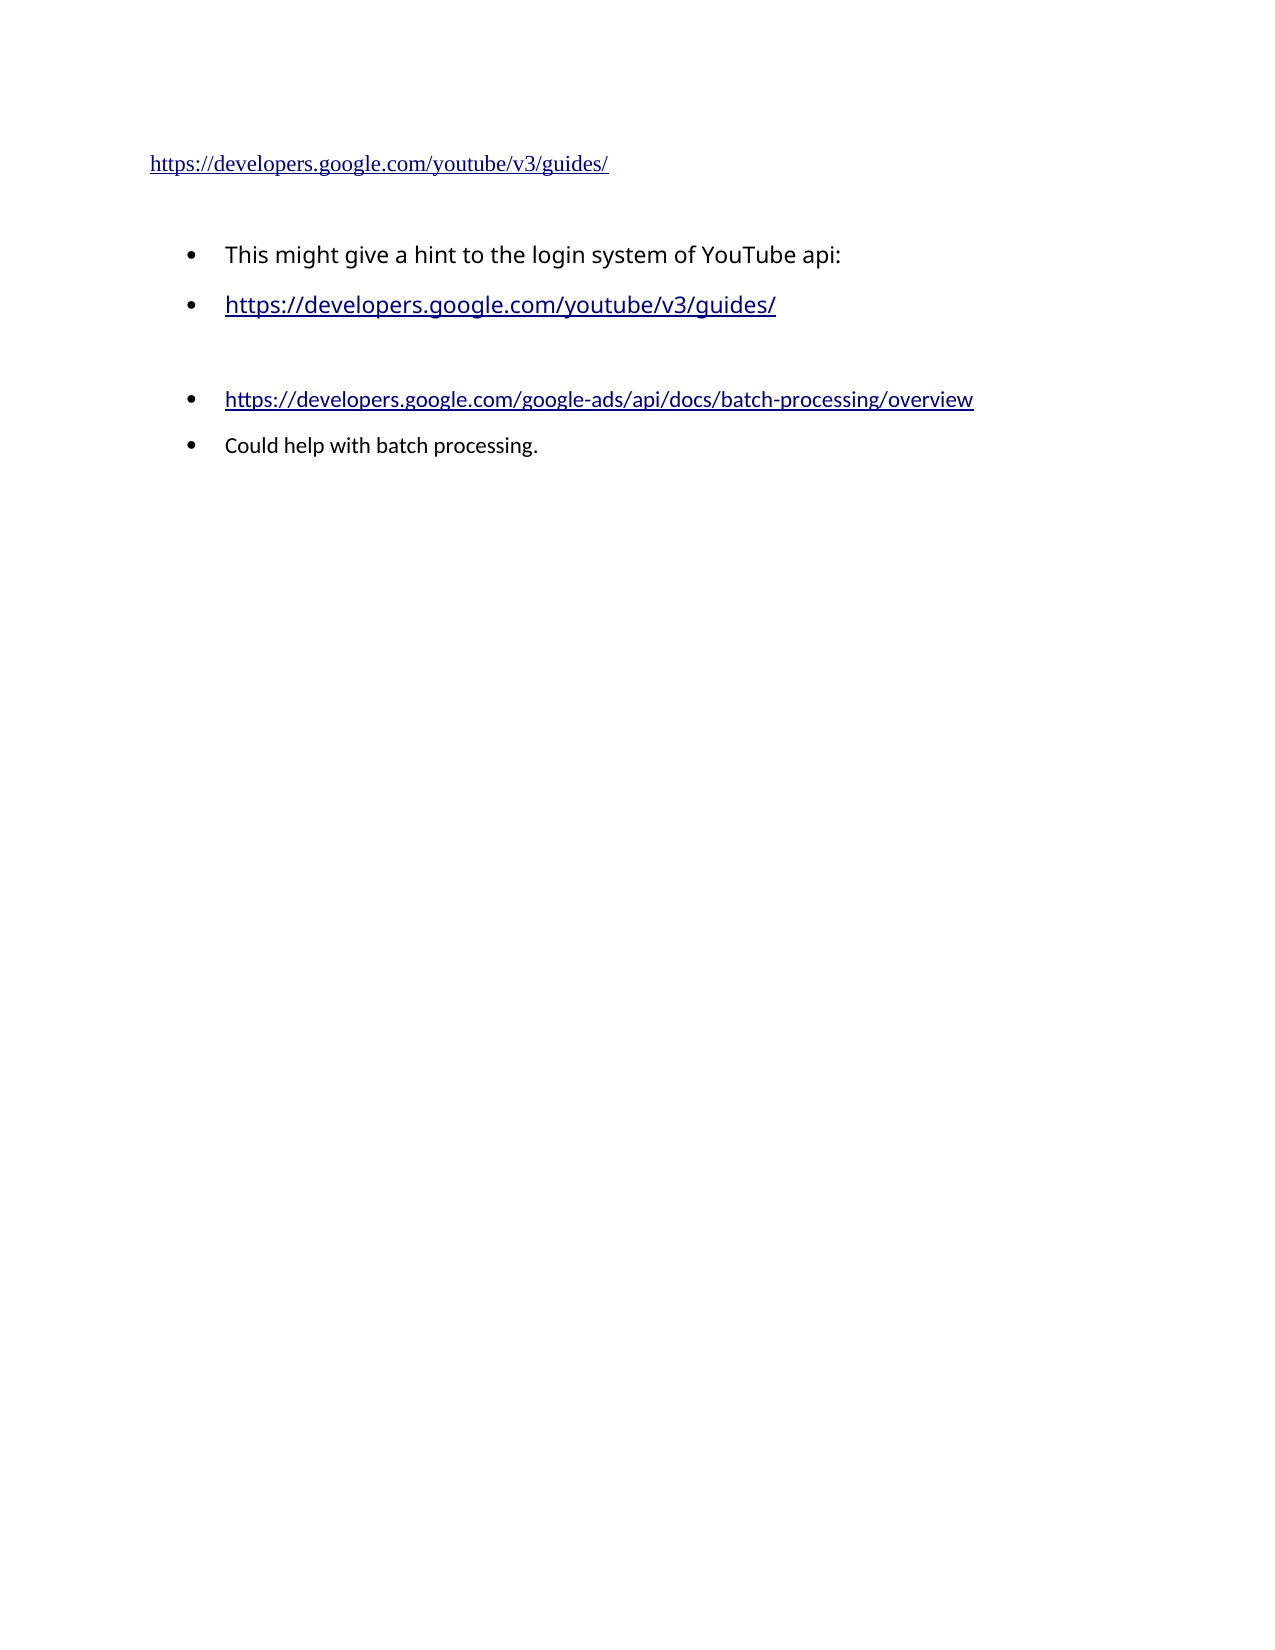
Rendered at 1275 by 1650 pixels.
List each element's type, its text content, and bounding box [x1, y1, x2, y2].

list https://developers.google.com/google-ads/api/docs/batch-processing/overview [187, 385, 1125, 413]
text https://developers.google.com/youtube/v3/guides/ [150, 150, 1125, 176]
list This might give a hint to the login system of YouTube api: [187, 239, 1125, 270]
list https://developers.google.com/youtube/v3/guides/ [187, 289, 1125, 320]
list Could help with batch processing. [187, 431, 1125, 459]
